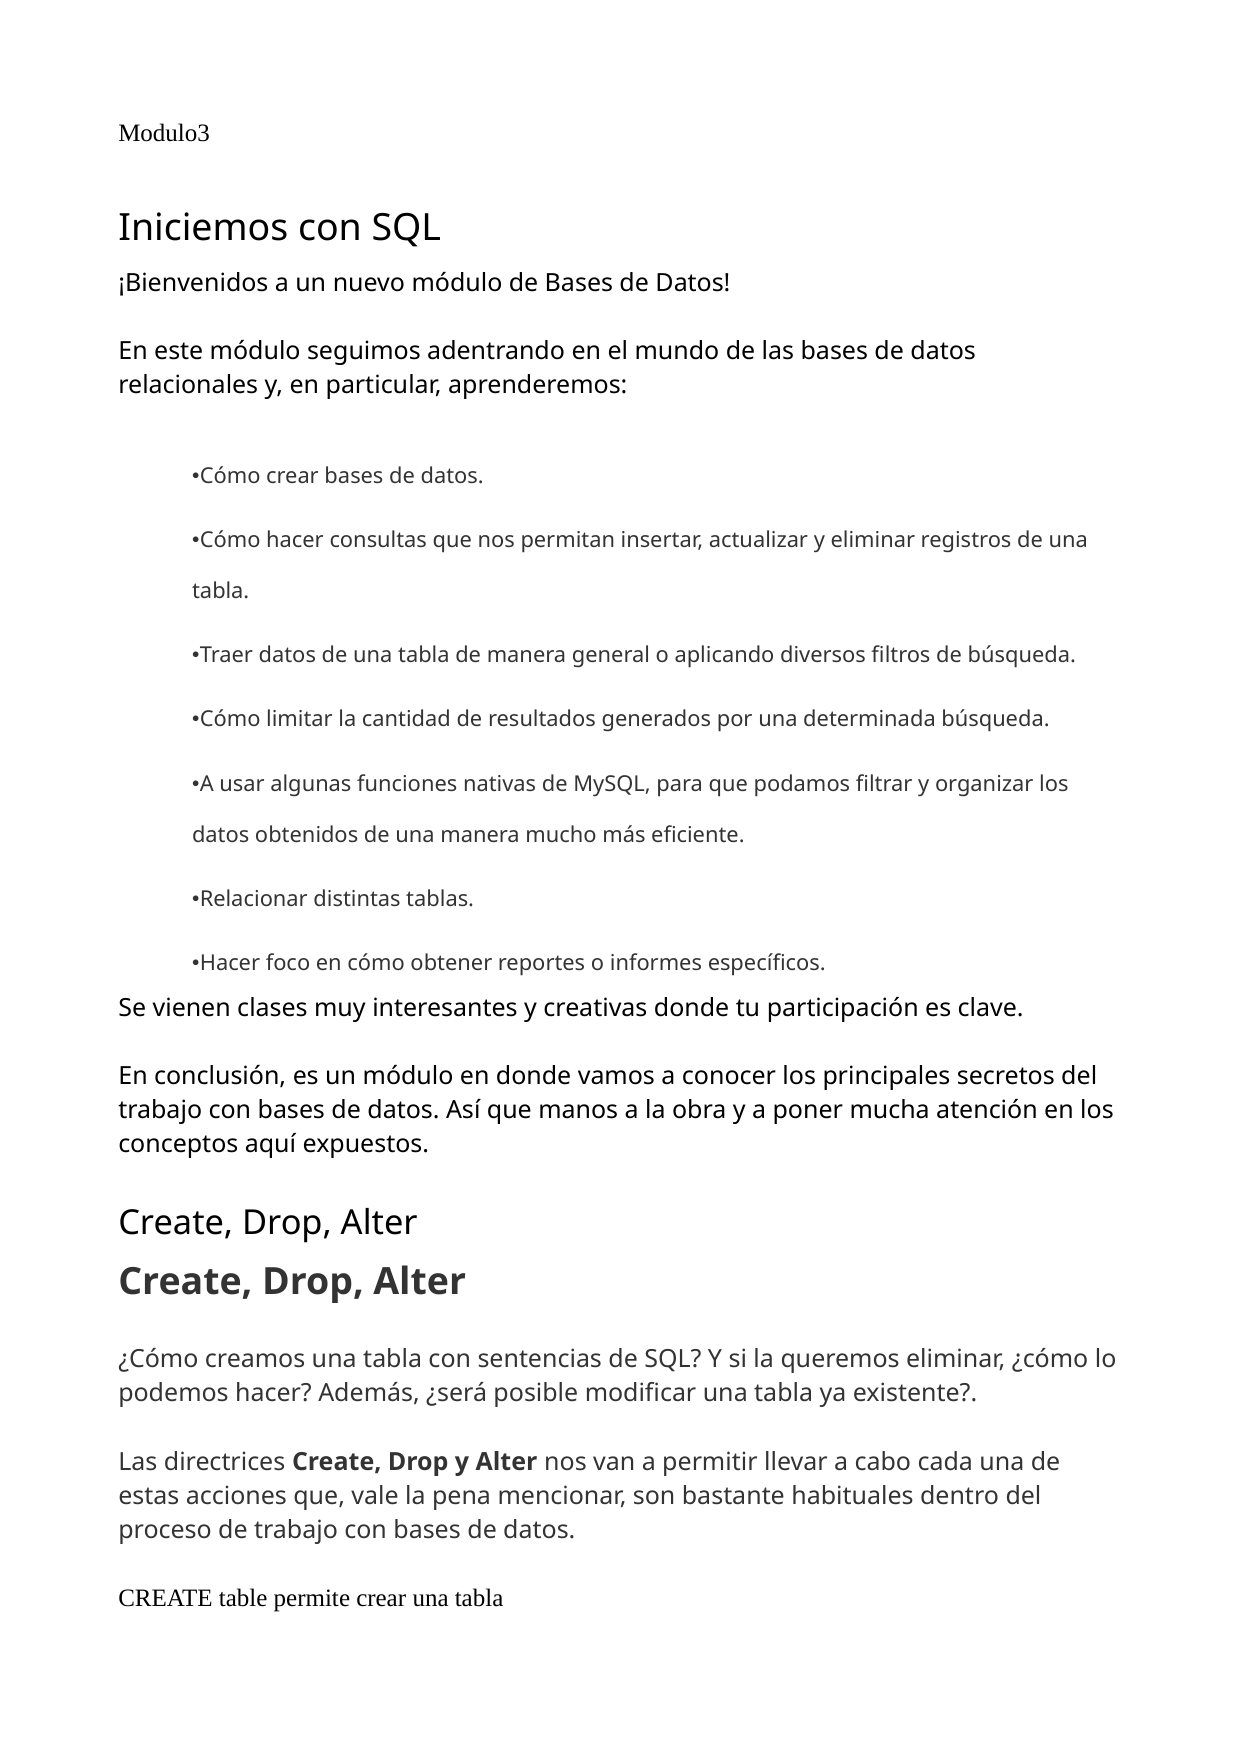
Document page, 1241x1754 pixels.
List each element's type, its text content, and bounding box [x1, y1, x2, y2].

text Se vienen clases muy interesantes y creativas donde tu participación es clave. En conclusión, es un módulo en donde vamos a conocer los principales secretos del trabajo con bases de datos. Así que manos a la obra y a poner mucha atención en los conceptos aquí expuestos. [118, 989, 1122, 1160]
text ¡Bienvenidos a un nuevo módulo de Bases de Datos! En este módulo seguimos adentrando en el mundo de las bases de datos relacionales y, en particular, aprenderemos: [118, 264, 1122, 400]
list Traer datos de una tabla de manera general o aplicando diversos filtros de búsqueda. [118, 618, 1122, 669]
text ¿Cómo creamos una tabla con sentencias de SQL? Y si la queremos eliminar, ¿cómo lo podemos hacer? Además, ¿será posible modificar una tabla ya existente?. Las directrices Create, Drop y Alter nos van a permitir llevar a cabo cada una de estas acciones que, vale la pena mencionar, son bastante habituales dentro del proceso de trabajo con bases de datos. [118, 1341, 1122, 1545]
text CREATE table permite crear una tabla [118, 1583, 1122, 1612]
list Cómo crear bases de datos. [118, 438, 1122, 489]
subtitle Create, Drop, Alter [118, 1244, 1122, 1305]
text Create, Drop, Alter [118, 1197, 1122, 1244]
subtitle Iniciemos con SQL [118, 201, 1122, 252]
list Cómo hacer consultas que nos permitan insertar, actualizar y eliminar registros de una tabla. [118, 502, 1122, 605]
list Hacer foco en cómo obtener reportes o informes específicos. [118, 925, 1122, 977]
list Cómo limitar la cantidad de resultados generados por una determinada búsqueda. [118, 682, 1122, 733]
list A usar algunas funciones nativas de MySQL, para que podamos filtrar y organizar los datos obtenidos de una manera mucho más eficiente. [118, 746, 1122, 849]
list Relacionar distintas tablas. [118, 861, 1122, 913]
text Modulo3 [118, 118, 1122, 147]
